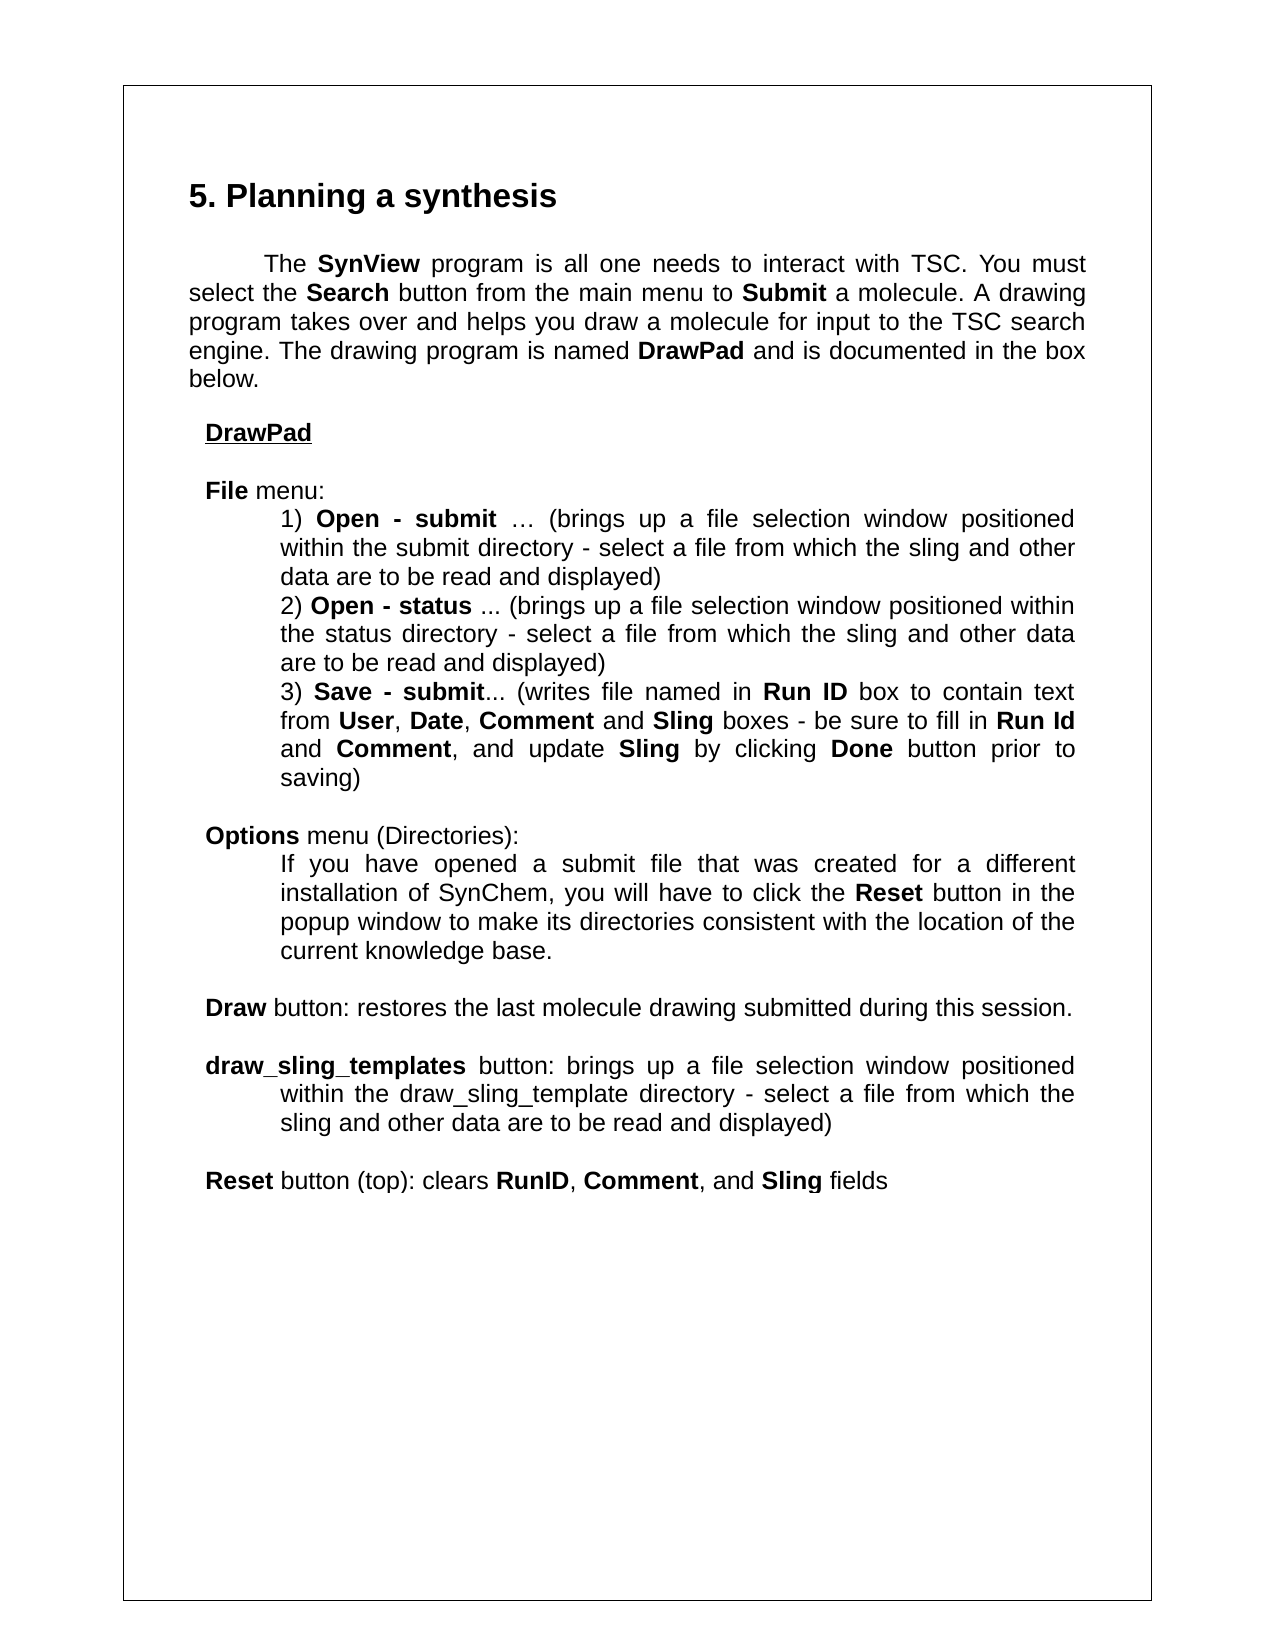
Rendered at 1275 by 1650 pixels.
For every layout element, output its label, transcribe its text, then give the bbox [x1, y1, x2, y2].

text The SynView program is all one needs to interact with TSC. You must select the Search button from the main menu to Submit a molecule. A drawing program takes over and helps you draw a molecule for input to the TSC search engine. The drawing program is named DrawPad and is documented in the box below. [188, 249, 1086, 393]
text File menu: [205, 476, 1075, 504]
text DrawPad [205, 418, 1075, 447]
text draw_sling_templates button: brings up a file selection window positioned within the draw_sling_template directory - select a file from which the sling and other data are to be read and displayed) [205, 1051, 1075, 1137]
text 2) Open - status ... (brings up a file selection window positioned within the status directory - select a file from which the sling and other data are to be read and displayed) [205, 591, 1075, 677]
text Reset button (top): clears RunID, Comment, and Sling fields [205, 1166, 1075, 1193]
text Options menu (Directories): [205, 821, 1075, 849]
subtitle 5. Planning a synthesis [188, 176, 1086, 214]
text Draw button: restores the last molecule drawing submitted during this session. [205, 993, 1075, 1022]
text If you have opened a submit file that was created for a different installation of SynChem, you will have to click the Reset button in the popup window to make its directories consistent with the location of the current knowledge base. [205, 849, 1075, 964]
text 3) Save - submit... (writes file named in Run ID box to contain text from User, Date, Comment and Sling boxes - be sure to fill in Run Id and Comment, and update Sling by clicking Done button prior to saving) [205, 677, 1075, 792]
text 1) Open - submit … (brings up a file selection window positioned within the submit directory - select a file from which the sling and other data are to be read and displayed) [205, 504, 1075, 591]
